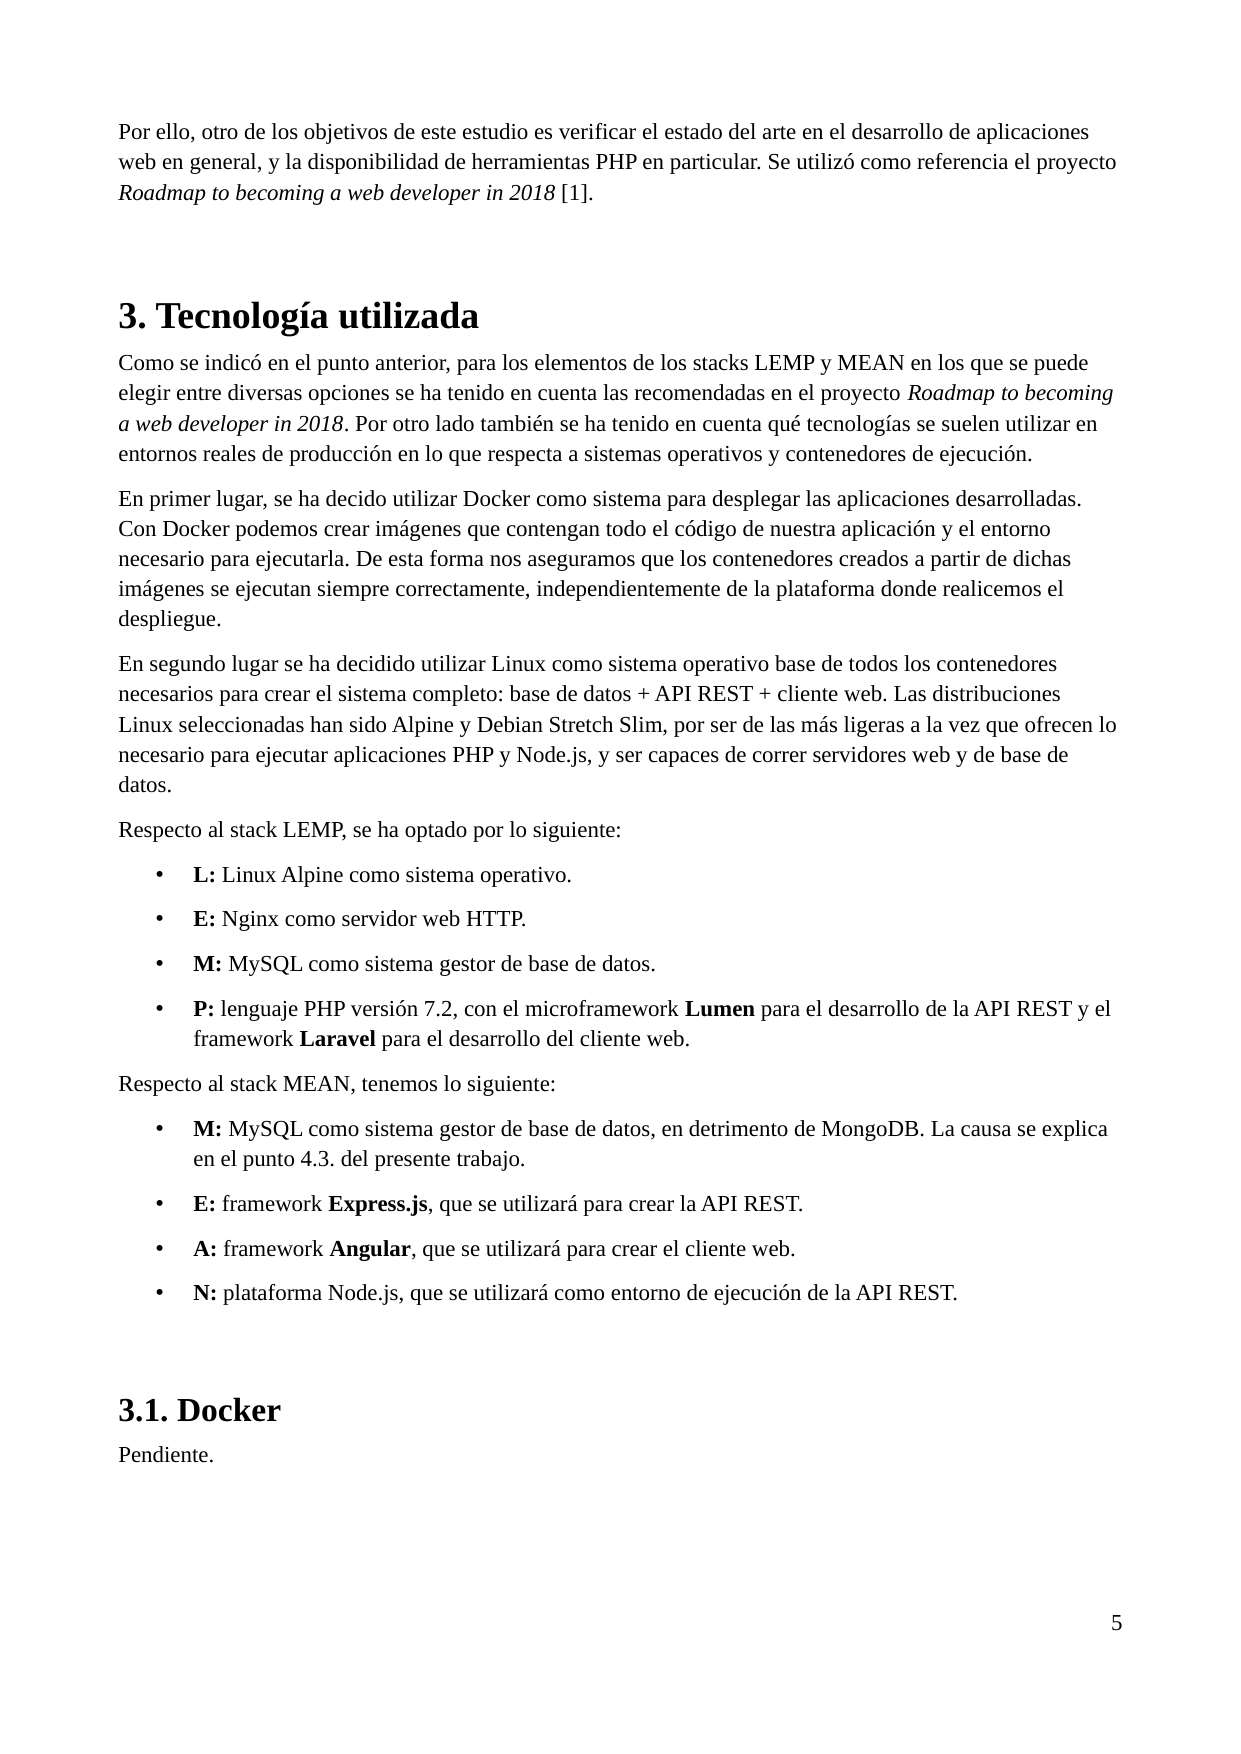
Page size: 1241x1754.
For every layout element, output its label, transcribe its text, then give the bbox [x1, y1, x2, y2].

list M: MySQL como sistema gestor de base de datos. [156, 950, 1122, 977]
subtitle 3. Tecnología utilizada [118, 293, 1122, 337]
list N: plataforma Node.js, que se utilizará como entorno de ejecución de la API REST. [156, 1279, 1122, 1306]
text Como se indicó en el punto anterior, para los elementos de los stacks LEMP y MEAN en los que se puede elegir entre diversas opciones se ha tenido en cuenta las recomendadas en el proyecto Roadmap to becoming a web developer in 2018. Por otro lado también se ha tenido en cuenta qué tecnologías se suelen utilizar en entornos reales de producción en lo que respecta a sistemas operativos y contenedores de ejecución. [118, 349, 1122, 466]
text Respecto al stack LEMP, se ha optado por lo siguiente: [118, 816, 1122, 842]
text En primer lugar, se ha decido utilizar Docker como sistema para desplegar las aplicaciones desarrolladas. Con Docker podemos crear imágenes que contengan todo el código de nuestra aplicación y el entorno necesario para ejecutarla. De esta forma nos aseguramos que los contenedores creados a partir de dichas imágenes se ejecutan siempre correctamente, independientemente de la plataforma donde realicemos el despliegue. [118, 485, 1122, 632]
text En segundo lugar se ha decidido utilizar Linux como sistema operativo base de todos los contenedores necesarios para crear el sistema completo: base de datos + API REST + cliente web. Las distribuciones Linux seleccionadas han sido Alpine y Debian Stretch Slim, por ser de las más ligeras a la vez que ofrecen lo necesario para ejecutar aplicaciones PHP y Node.js, y ser capaces de correr servidores web y de base de datos. [118, 650, 1122, 797]
text Por ello, otro de los objetivos de este estudio es verificar el estado del arte en el desarrollo de aplicaciones web en general, y la disponibilidad de herramientas PHP en particular. Se utilizó como referencia el proyecto Roadmap to becoming a web developer in 2018 [1]. [118, 118, 1122, 205]
list M: MySQL como sistema gestor de base de datos, en detrimento de MongoDB. La causa se explica en el punto 4.3. del presente trabajo. [156, 1115, 1122, 1171]
text Respecto al stack MEAN, tenemos lo siguiente: [118, 1070, 1122, 1096]
list A: framework Angular, que se utilizará para crear el cliente web. [156, 1235, 1122, 1261]
list E: Nginx como servidor web HTTP. [156, 906, 1122, 932]
list L: Linux Alpine como sistema operativo. [156, 861, 1122, 887]
list P: lenguaje PHP versión 7.2, con el microframework Lumen para el desarrollo de la API REST y el framework Laravel para el desarrollo del cliente web. [156, 995, 1122, 1052]
text Pendiente. [118, 1441, 1122, 1467]
subtitle 3.1. Docker [118, 1390, 1122, 1428]
list E: framework Express.js, que se utilizará para crear la API REST. [156, 1190, 1122, 1216]
